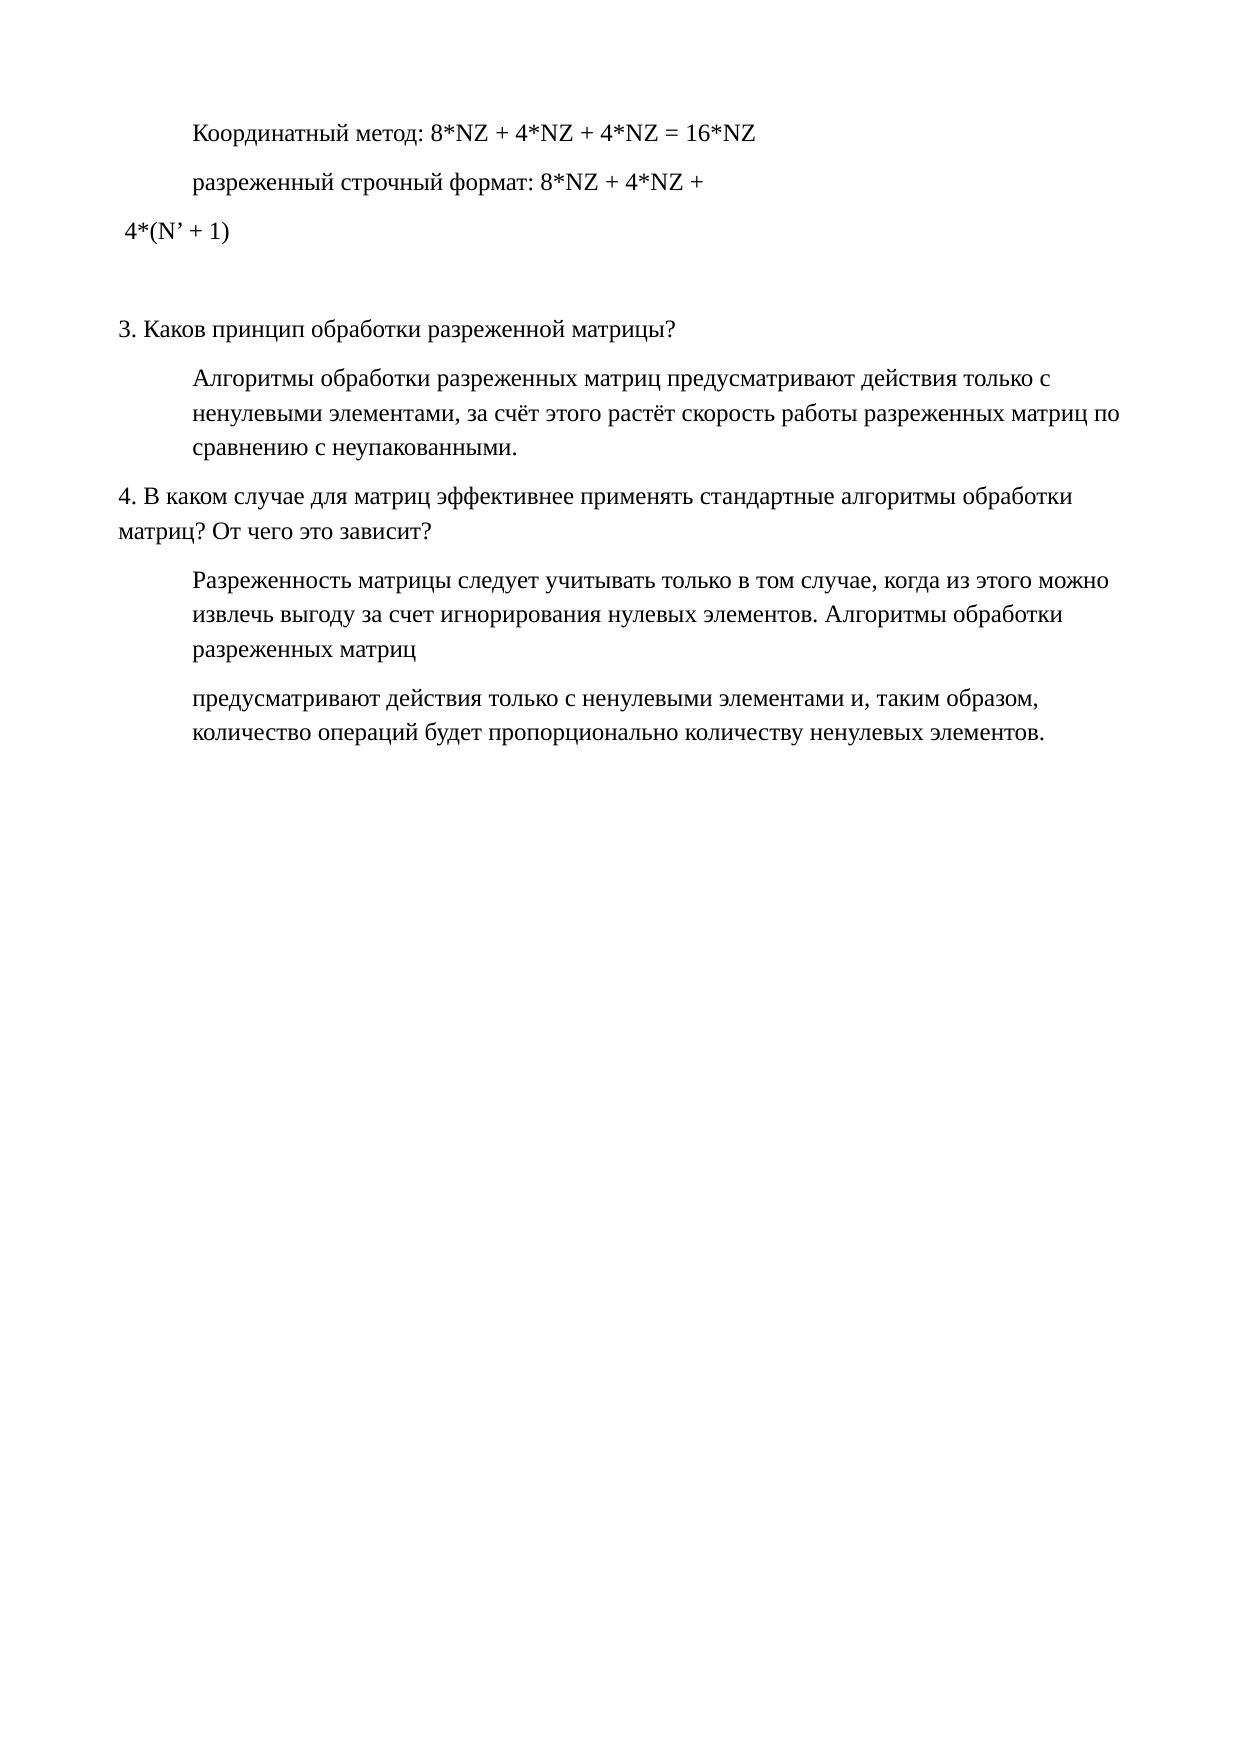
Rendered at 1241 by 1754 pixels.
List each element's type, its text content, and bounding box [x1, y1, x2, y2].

text предусматривают действия только с ненулевыми элементами и, таким образом, количество операций будет пропорционально количеству ненулевых элементов. [118, 683, 1122, 746]
text 4. В каком случае для матриц эффективнее применять стандартные алгоритмы обработки матриц? От чего это зависит? [118, 481, 1122, 545]
text Алгоритмы обработки разреженных матриц предусматривают действия только с ненулевыми элементами, за счёт этого растёт скорость работы разреженных матриц по сравнению с неупакованными. [118, 363, 1122, 461]
text 4*(N’ + 1) [118, 216, 1122, 245]
text разреженный строчный формат: 8*NZ + 4*NZ + [118, 167, 1122, 196]
text 3. Каков принцип обработки разреженной матрицы? [118, 314, 1122, 343]
text Координатный метод: 8*NZ + 4*NZ + 4*NZ = 16*NZ [118, 118, 1122, 147]
text Разреженность матрицы следует учитывать только в том случае, когда из этого можно извлечь выгоду за счет игнорирования нулевых элементов. Алгоритмы обработки разреженных матриц [118, 565, 1122, 663]
